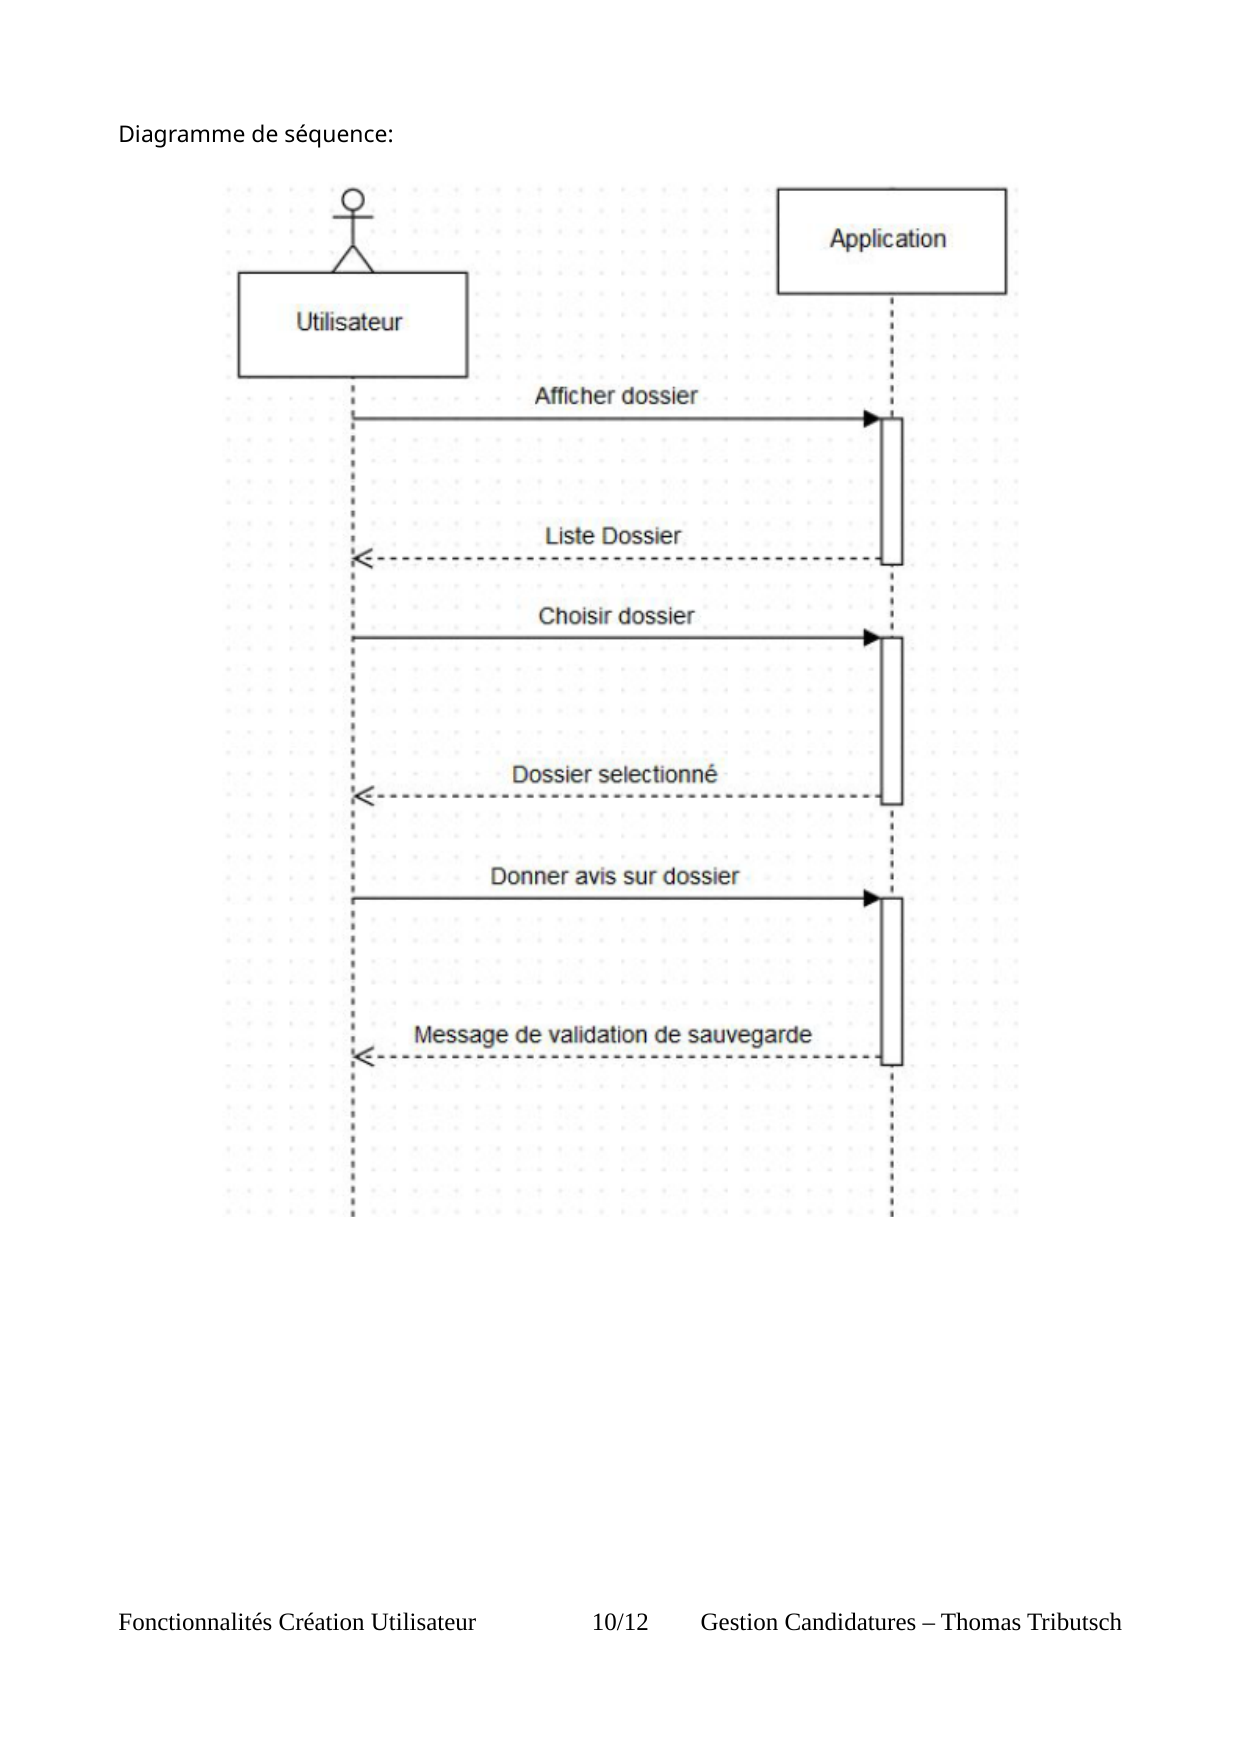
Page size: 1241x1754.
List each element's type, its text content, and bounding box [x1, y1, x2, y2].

text Diagramme de séquence: [118, 118, 1122, 149]
